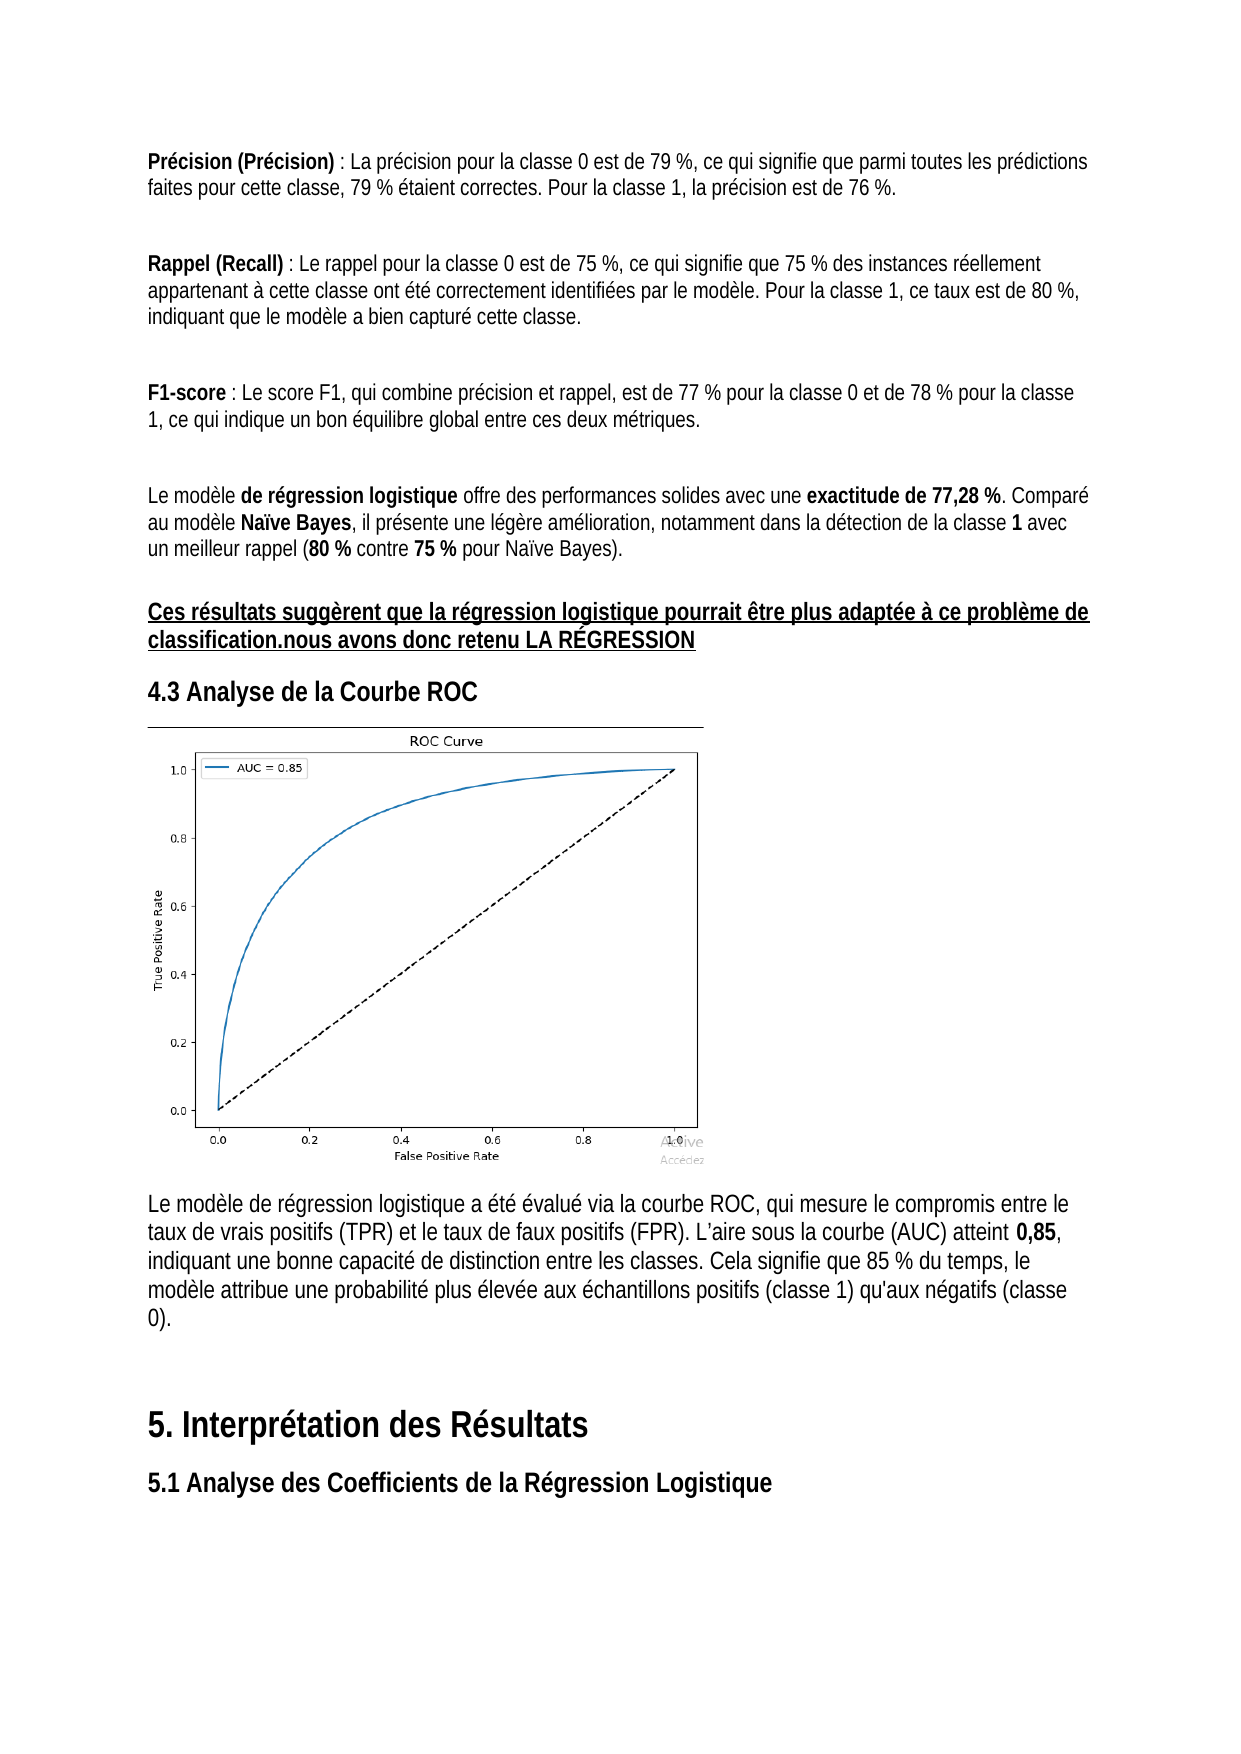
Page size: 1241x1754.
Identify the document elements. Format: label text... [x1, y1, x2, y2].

text Précision (Précision) : La précision pour la classe 0 est de 79 %, ce qui signifie que parmi toutes les prédictions faites pour cette classe, 79 % étaient correctes. Pour la classe 1, la précision est de 76 %. [148, 148, 1093, 200]
text Le modèle de régression logistique a été évalué via la courbe ROC, qui mesure le compromis entre le taux de vrais positifs (TPR) et le taux de faux positifs (FPR). L’aire sous la courbe (AUC) atteint 0,85, indiquant une bonne capacité de distinction entre les classes. Cela signifie que 85 % du temps, le modèle attribue une probabilité plus élevée aux échantillons positifs (classe 1) qu'aux négatifs (classe 0). [148, 1189, 1093, 1332]
subtitle 5. Interprétation des Résultats [148, 1402, 1093, 1445]
subtitle 4.3 Analyse de la Courbe ROC [148, 675, 1093, 707]
subtitle 5.1 Analyse des Coefficients de la Régression Logistique [148, 1466, 1093, 1498]
text F1-score : Le score F1, qui combine précision et rappel, est de 77 % pour la classe 0 et de 78 % pour la classe 1, ce qui indique un bon équilibre global entre ces deux métriques. [148, 379, 1093, 432]
subtitle Ces résultats suggèrent que la régression logistique pourrait être plus adaptée à ce problème de classification.nous avons donc retenu LA RÉGRESSION [148, 597, 1093, 654]
text Le modèle de régression logistique offre des performances solides avec une exactitude de 77,28 %. Comparé au modèle Naïve Bayes, il présente une légère amélioration, notamment dans la détection de la classe 1 avec un meilleur rappel (80 % contre 75 % pour Naïve Bayes). [148, 482, 1093, 561]
text Rappel (Recall) : Le rappel pour la classe 0 est de 75 %, ce qui signifie que 75 % des instances réellement appartenant à cette classe ont été correctement identifiées par le modèle. Pour la classe 1, ce taux est de 80 %, indiquant que le modèle a bien capturé cette classe. [148, 250, 1093, 329]
